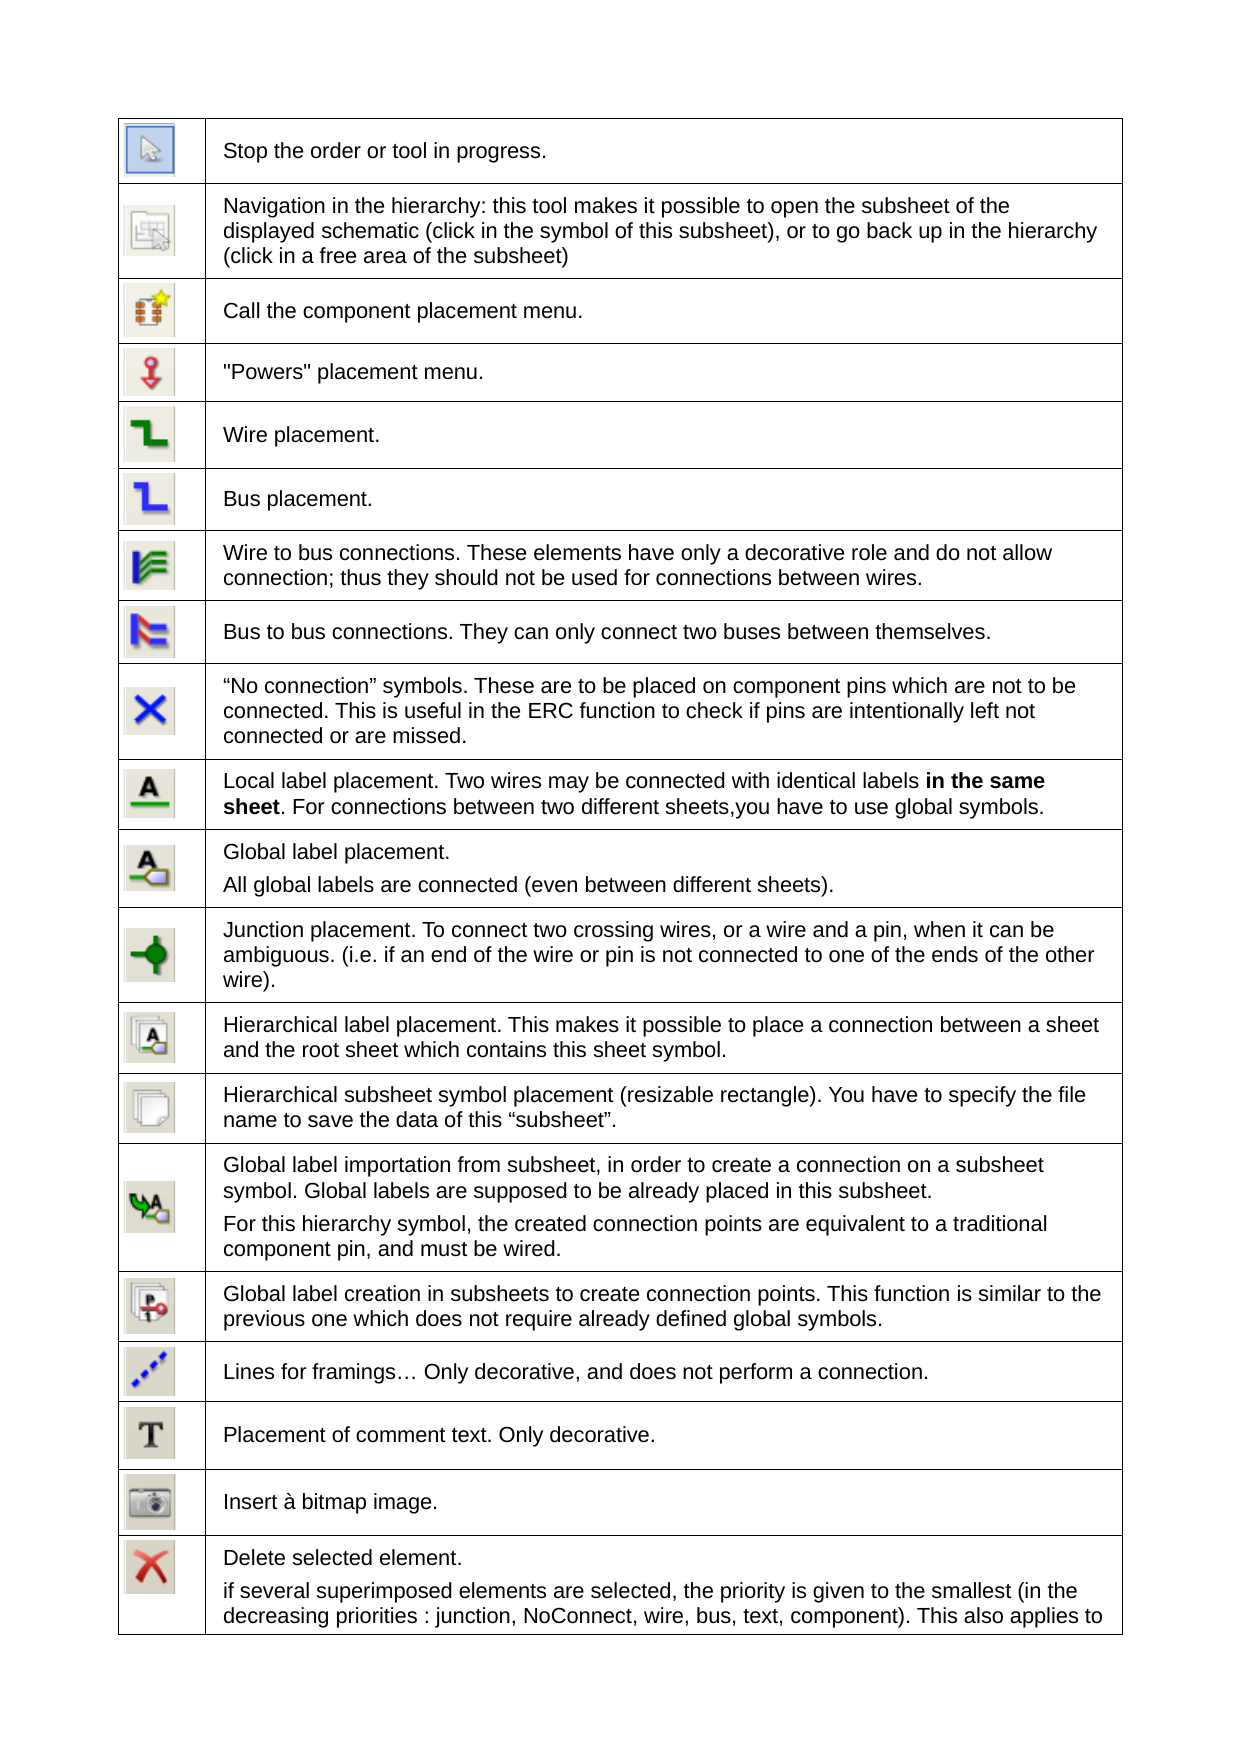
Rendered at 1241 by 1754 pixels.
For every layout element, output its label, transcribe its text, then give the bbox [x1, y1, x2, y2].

picture [123, 1181, 176, 1233]
table_cell “No connection” symbols. These are to be placed on component pins which are not to be connected. This is useful in the ERC function to check if pins are intentionally left not connected or are missed. [206, 664, 1122, 758]
table_header Stop the order or tool in progress. [206, 119, 1122, 183]
table_cell [119, 279, 205, 343]
table_cell [119, 1003, 205, 1072]
table_cell [119, 1074, 205, 1142]
table_cell [119, 830, 205, 907]
table_cell [119, 908, 205, 1002]
table_cell Delete selected element. if several superimposed elements are selected, the priority is given to the smallest (in the decreasing priorities : junction, NoConnect, wire, bus, text, component). This also applies to [206, 1536, 1122, 1634]
picture [123, 283, 176, 337]
table_cell Local label placement. Two wires may be connected with identical labels in the same sheet. For connections between two different sheets,you have to use global symbols. [206, 760, 1122, 829]
table_cell [119, 1144, 205, 1271]
table_cell Bus placement. [206, 469, 1122, 530]
table_cell [119, 1342, 205, 1401]
picture [123, 1474, 176, 1530]
picture [123, 123, 176, 177]
table_cell Wire placement. [206, 402, 1122, 467]
picture [123, 541, 176, 590]
picture [123, 406, 176, 462]
picture [123, 928, 176, 982]
table_cell [119, 344, 205, 401]
picture [123, 606, 176, 658]
picture [123, 205, 176, 256]
table_cell Hierarchical label placement. This makes it possible to place a connection between a sheet and the root sheet which contains this sheet symbol. [206, 1003, 1122, 1072]
table_cell "Powers" placement menu. [206, 344, 1122, 401]
picture [123, 1012, 176, 1063]
table_cell Hierarchical subsheet symbol placement (resizable rectangle). You have to specify the file name to save the data of this “subsheet”. [206, 1074, 1122, 1142]
table_cell [119, 1470, 205, 1535]
table_cell Call the component placement menu. [206, 279, 1122, 343]
picture [123, 1278, 176, 1334]
table_cell Insert à bitmap image. [206, 1470, 1122, 1535]
picture [123, 1407, 176, 1459]
picture [123, 687, 176, 735]
table_cell Wire to bus connections. These elements have only a decorative role and do not allow connection; thus they should not be used for connections between wires. [206, 531, 1122, 600]
picture [123, 1540, 176, 1594]
picture [123, 1347, 176, 1396]
table_cell Navigation in the hierarchy: this tool makes it possible to open the subsheet of the displayed schematic (click in the symbol of this subsheet), or to go back up in the hierarchy (click in a free area of the subsheet) [206, 184, 1122, 278]
table_header [119, 119, 205, 183]
table_cell [119, 402, 205, 467]
table_cell Bus to bus connections. They can only connect two buses between themselves. [206, 601, 1122, 663]
table_cell [119, 1272, 205, 1341]
picture [123, 473, 176, 525]
table_cell Global label creation in subsheets to create connection points. This function is similar to the previous one which does not require already defined global symbols. [206, 1272, 1122, 1341]
table_cell [119, 531, 205, 600]
picture [123, 348, 176, 396]
table_cell [119, 760, 205, 829]
table_cell [119, 664, 205, 758]
table_cell [119, 1402, 205, 1469]
table_cell Global label placement. All global labels are connected (even between different sheets). [206, 830, 1122, 907]
table_cell Junction placement. To connect two crossing wires, or a wire and a pin, when it can be ambiguous. (i.e. if an end of the wire or pin is not connected to one of the ends of the other wire). [206, 908, 1122, 1002]
table_cell [119, 601, 205, 663]
table_cell Global label importation from subsheet, in order to create a connection on a subsheet symbol. Global labels are supposed to be already placed in this subsheet. For this hierarchy symbol, the created connection points are equivalent to a traditional component pin, and must be wired. [206, 1144, 1122, 1271]
picture [123, 1082, 176, 1133]
picture [123, 769, 176, 818]
table_cell [119, 1536, 205, 1634]
table_cell [119, 184, 205, 278]
table_cell [119, 469, 205, 530]
table_cell Placement of comment text. Only decorative. [206, 1402, 1122, 1469]
table_cell Lines for framings… Only decorative, and does not perform a connection. [206, 1342, 1122, 1401]
picture [123, 845, 176, 891]
